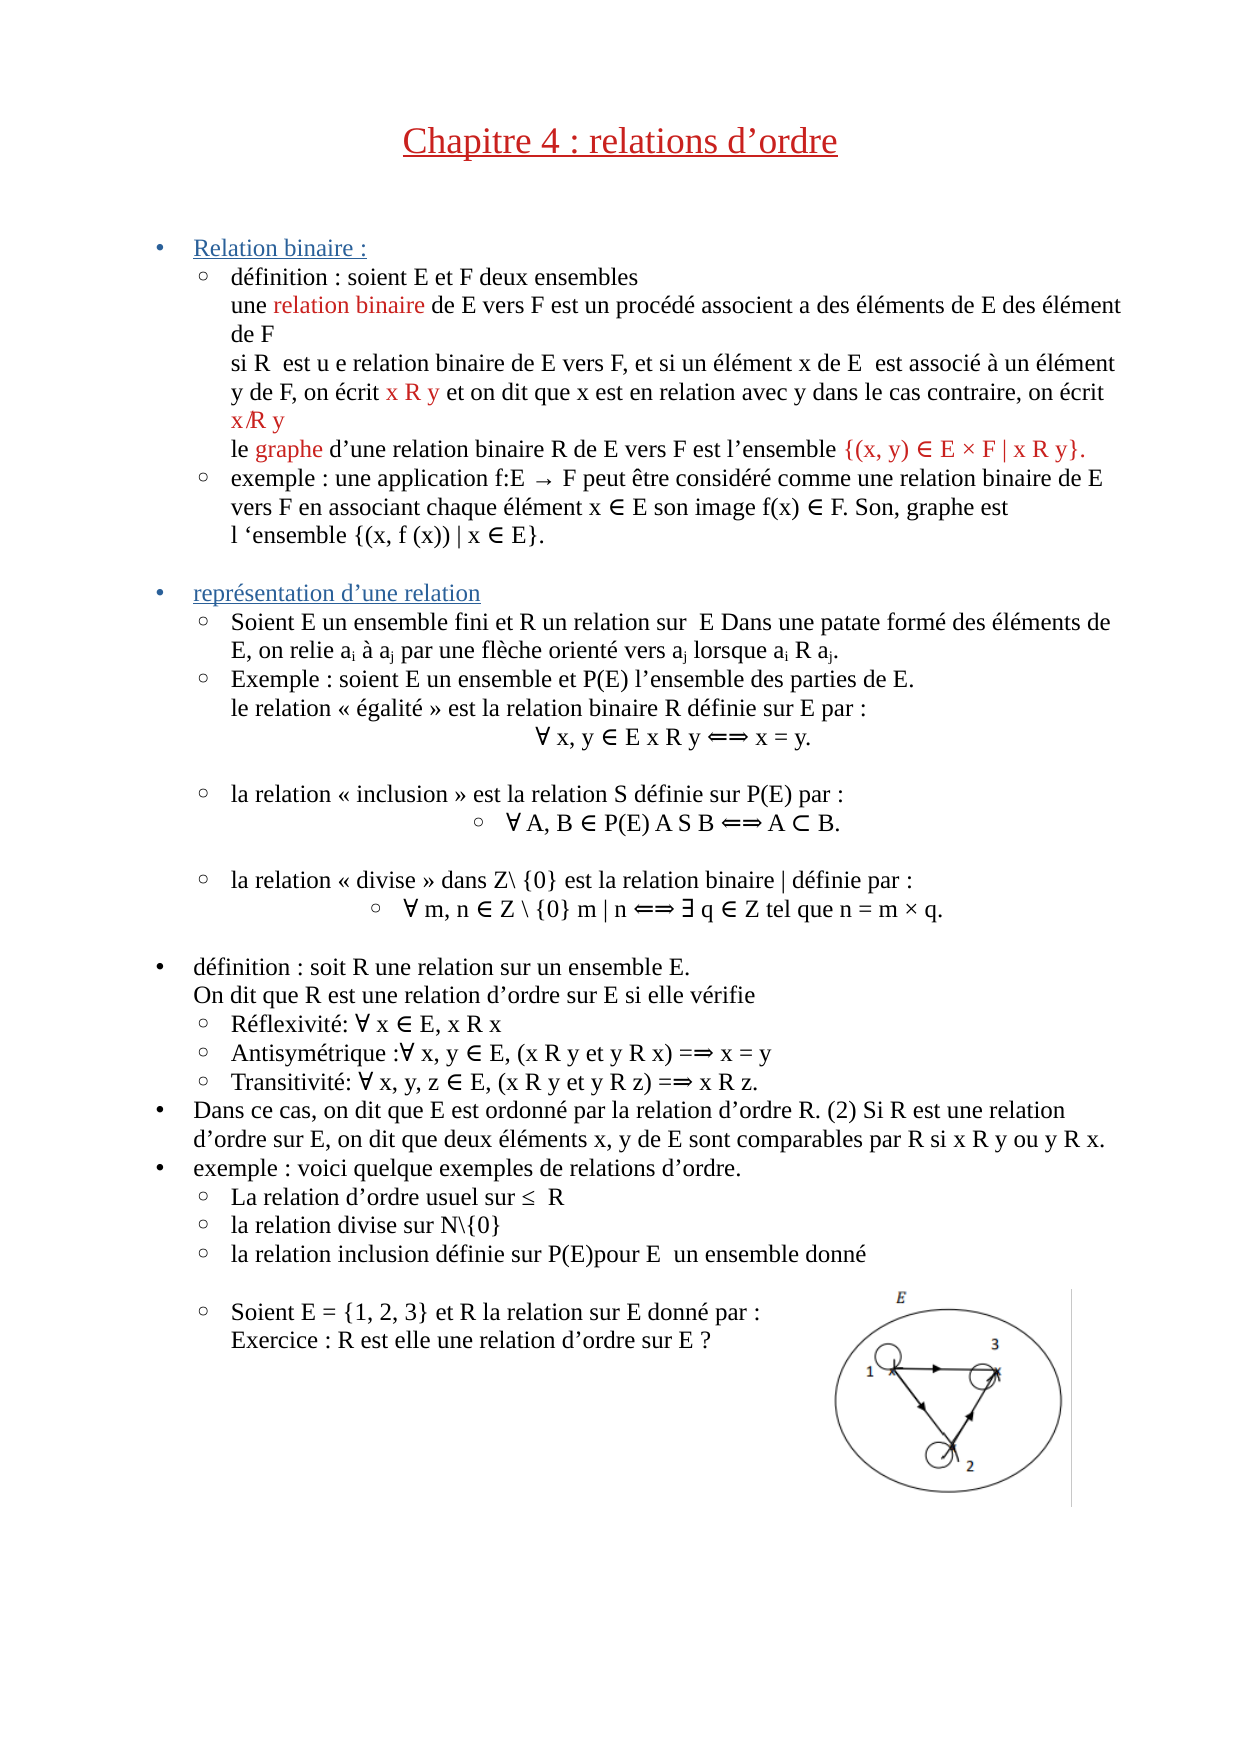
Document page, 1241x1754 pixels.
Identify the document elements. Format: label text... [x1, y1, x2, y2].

picture [814, 1289, 1073, 1507]
list [1073, 1326, 1122, 1354]
list représentation d’une relation [156, 578, 1122, 607]
list définition : soit R une relation sur un ensemble E. [156, 952, 1122, 981]
list Soient E = {1, 2, 3} et R la relation sur E donné par : [193, 1297, 814, 1326]
list le relation « égalité » est la relation binaire R définie sur E par : [193, 693, 1122, 722]
list Relation binaire : [156, 233, 1122, 262]
list définition : soient E et F deux ensembles [193, 262, 1122, 291]
list ∀ m, n ∈ Z \ {0} m | n ⇐⇒ ∃ q ∈ Z tel que n = m × q. [193, 894, 1122, 923]
list la relation « inclusion » est la relation S définie sur P(E) par : [193, 779, 1122, 808]
list la relation divise sur N\{0} [193, 1211, 1122, 1239]
list Soient E un ensemble fini et R un relation sur E Dans une patate formé des éléments de E, on relie ai à aj par une flèche orienté vers aj lorsque ai R aj. [193, 607, 1122, 664]
list ∀ x, y ∈ E x R y ⇐⇒ x = y. [193, 722, 1122, 751]
list Dans ce cas, on dit que E est ordonné par la relation d’ordre R. (2) Si R est une relation d’ordre sur E, on dit que deux éléments x, y de E sont comparables par R si x R y ou y R x. [156, 1096, 1122, 1153]
text Chapitre 4 : relations d’ordre [118, 118, 1122, 161]
list Exercice : R est elle une relation d’ordre sur E ? [193, 1326, 814, 1354]
list ∀ A, B ∈ P(E) A S B ⇐⇒ A ⊂ B. [193, 808, 1122, 837]
list si R est u e relation binaire de E vers F, et si un élément x de E est associé à un élément y de F, on écrit x R y et on dit que x est en relation avec y dans le cas contraire, on écrit x ̸R y [193, 348, 1122, 434]
list Réflexivité: ∀ x ∈ E, x R x [193, 1009, 1122, 1038]
list la relation inclusion définie sur P(E)pour E un ensemble donné [193, 1239, 1122, 1268]
list une relation binaire de E vers F est un procédé associent a des éléments de E des élément de F [193, 291, 1122, 348]
list Antisymétrique :∀ x, y ∈ E, (x R y et y R x) =⇒ x = y [193, 1038, 1122, 1067]
list la relation « divise » dans Z\ {0} est la relation binaire | définie par : [193, 866, 1122, 894]
list Transitivité: ∀ x, y, z ∈ E, (x R y et y R z) =⇒ x R z. [193, 1067, 1122, 1096]
list exemple : une application f:E → F peut être considéré comme une relation binaire de E vers F en associant chaque élément x ∈ E son image f(x) ∈ F. Son, graphe est l ‘ensemble {(x, f (x)) | x ∈ E}. [193, 463, 1122, 549]
list Exemple : soient E un ensemble et P(E) l’ensemble des parties de E. [193, 664, 1122, 693]
list La relation d’ordre usuel sur ≤ R [193, 1182, 1122, 1211]
list le graphe d’une relation binaire R de E vers F est l’ensemble {(x, y) ∈ E × F | x R y}. [193, 434, 1122, 463]
list [1073, 1297, 1122, 1326]
list exemple : voici quelque exemples de relations d’ordre. [156, 1153, 1122, 1182]
list On dit que R est une relation d’ordre sur E si elle vérifie [156, 981, 1122, 1009]
